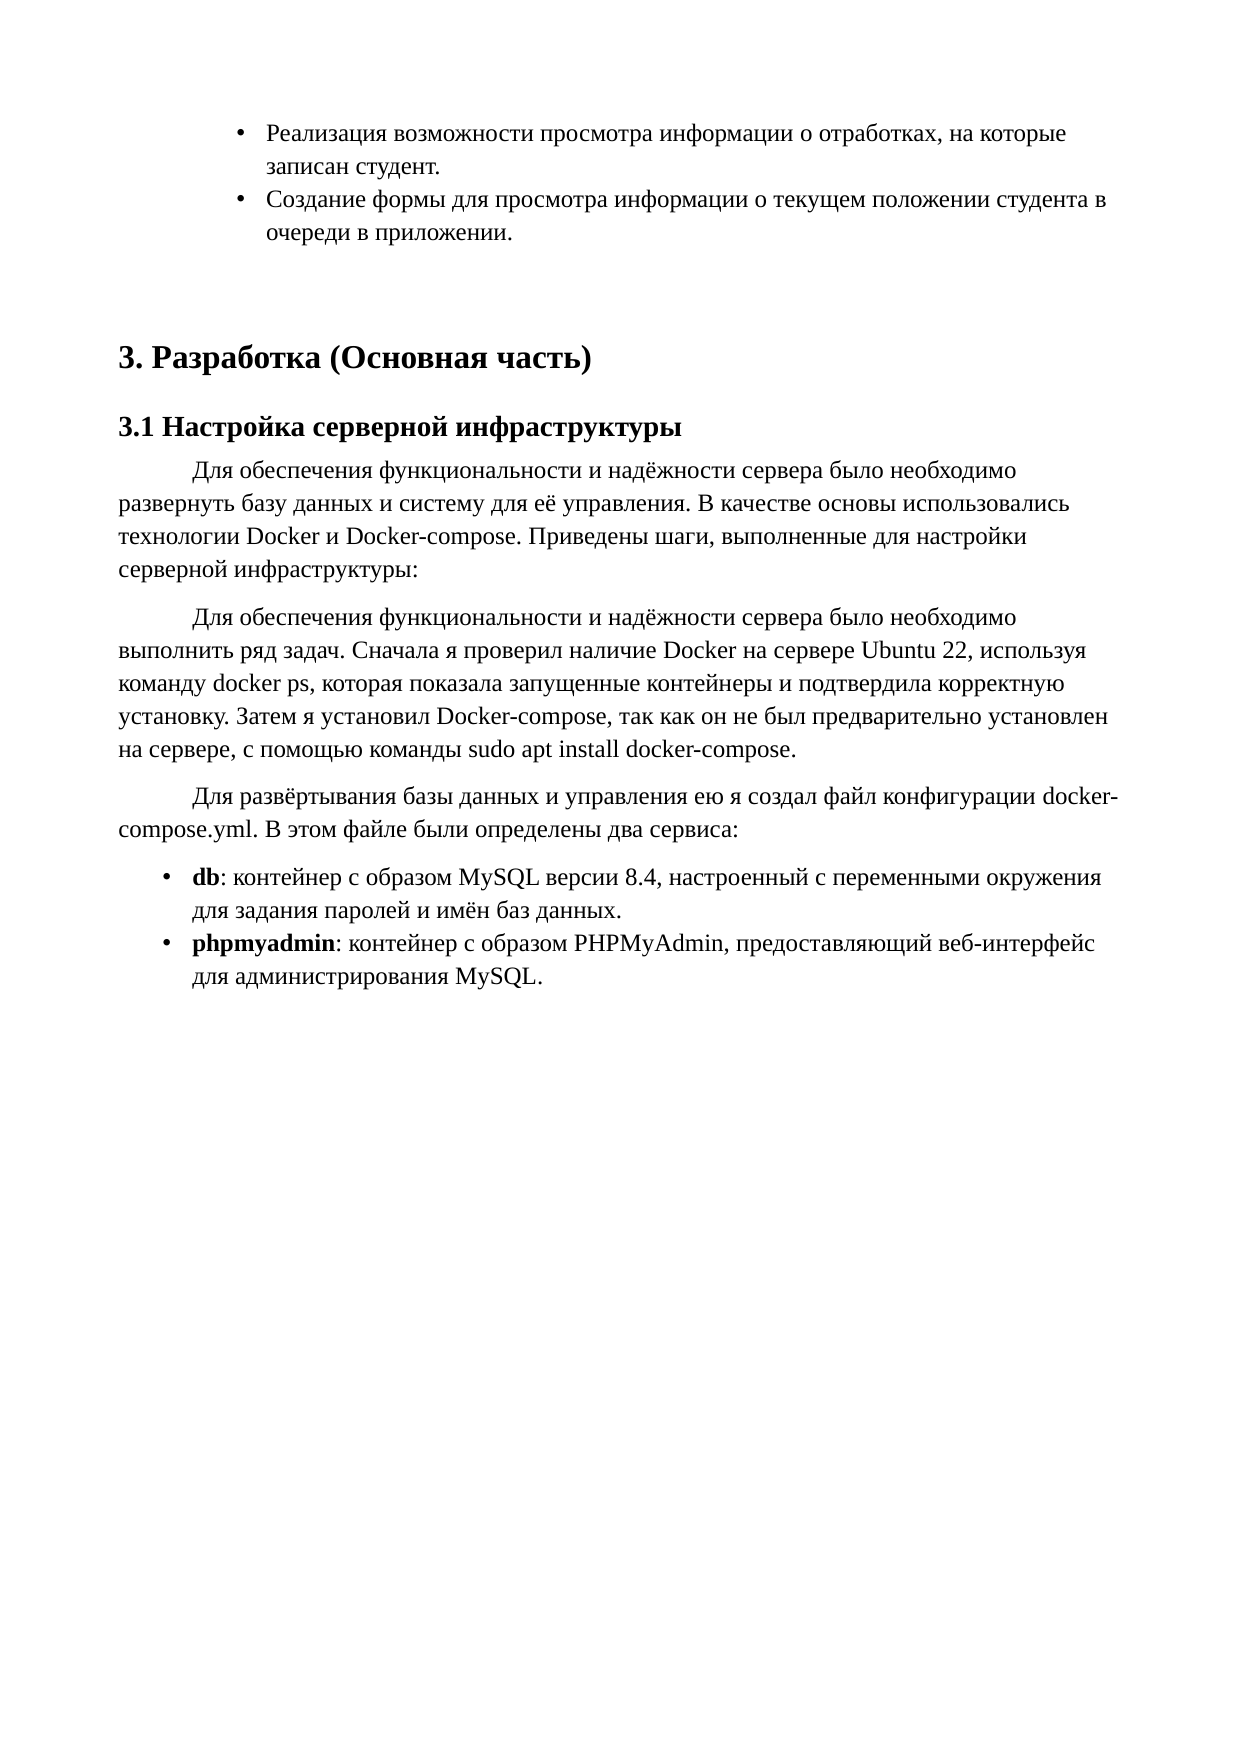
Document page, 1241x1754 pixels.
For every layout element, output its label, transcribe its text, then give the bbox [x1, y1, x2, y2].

subtitle 3.1 Настройка серверной инфраструктуры [118, 409, 1122, 443]
subtitle 3. Разработка (Основная часть) [118, 337, 1122, 376]
list db: контейнер с образом MySQL версии 8.4, настроенный с переменными окружения для задания паролей и имён баз данных. [162, 862, 1122, 924]
text Для обеспечения функциональности и надёжности сервера было необходимо выполнить ряд задач. Сначала я проверил наличие Docker на сервере Ubuntu 22, используя команду docker ps, которая показала запущенные контейнеры и подтвердила корректную установку. Затем я установил Docker-compose, так как он не был предварительно установлен на сервере, с помощью команды sudo apt install docker-compose. [118, 602, 1122, 763]
list Реализация возможности просмотра информации о отработках, на которые записан студент. [236, 118, 1122, 180]
text Для обеспечения функциональности и надёжности сервера было необходимо развернуть базу данных и систему для её управления. В качестве основы использовались технологии Docker и Docker-compose. Приведены шаги, выполненные для настройки серверной инфраструктуры: [118, 455, 1122, 583]
text Для развёртывания базы данных и управления ею я создал файл конфигурации docker-compose.yml. В этом файле были определены два сервиса: [118, 781, 1122, 843]
list Создание формы для просмотра информации о текущем положении студента в очереди в приложении. [236, 184, 1122, 246]
list phpmyadmin: контейнер с образом PHPMyAdmin, предоставляющий веб-интерфейс для администрирования MySQL. [162, 928, 1122, 990]
